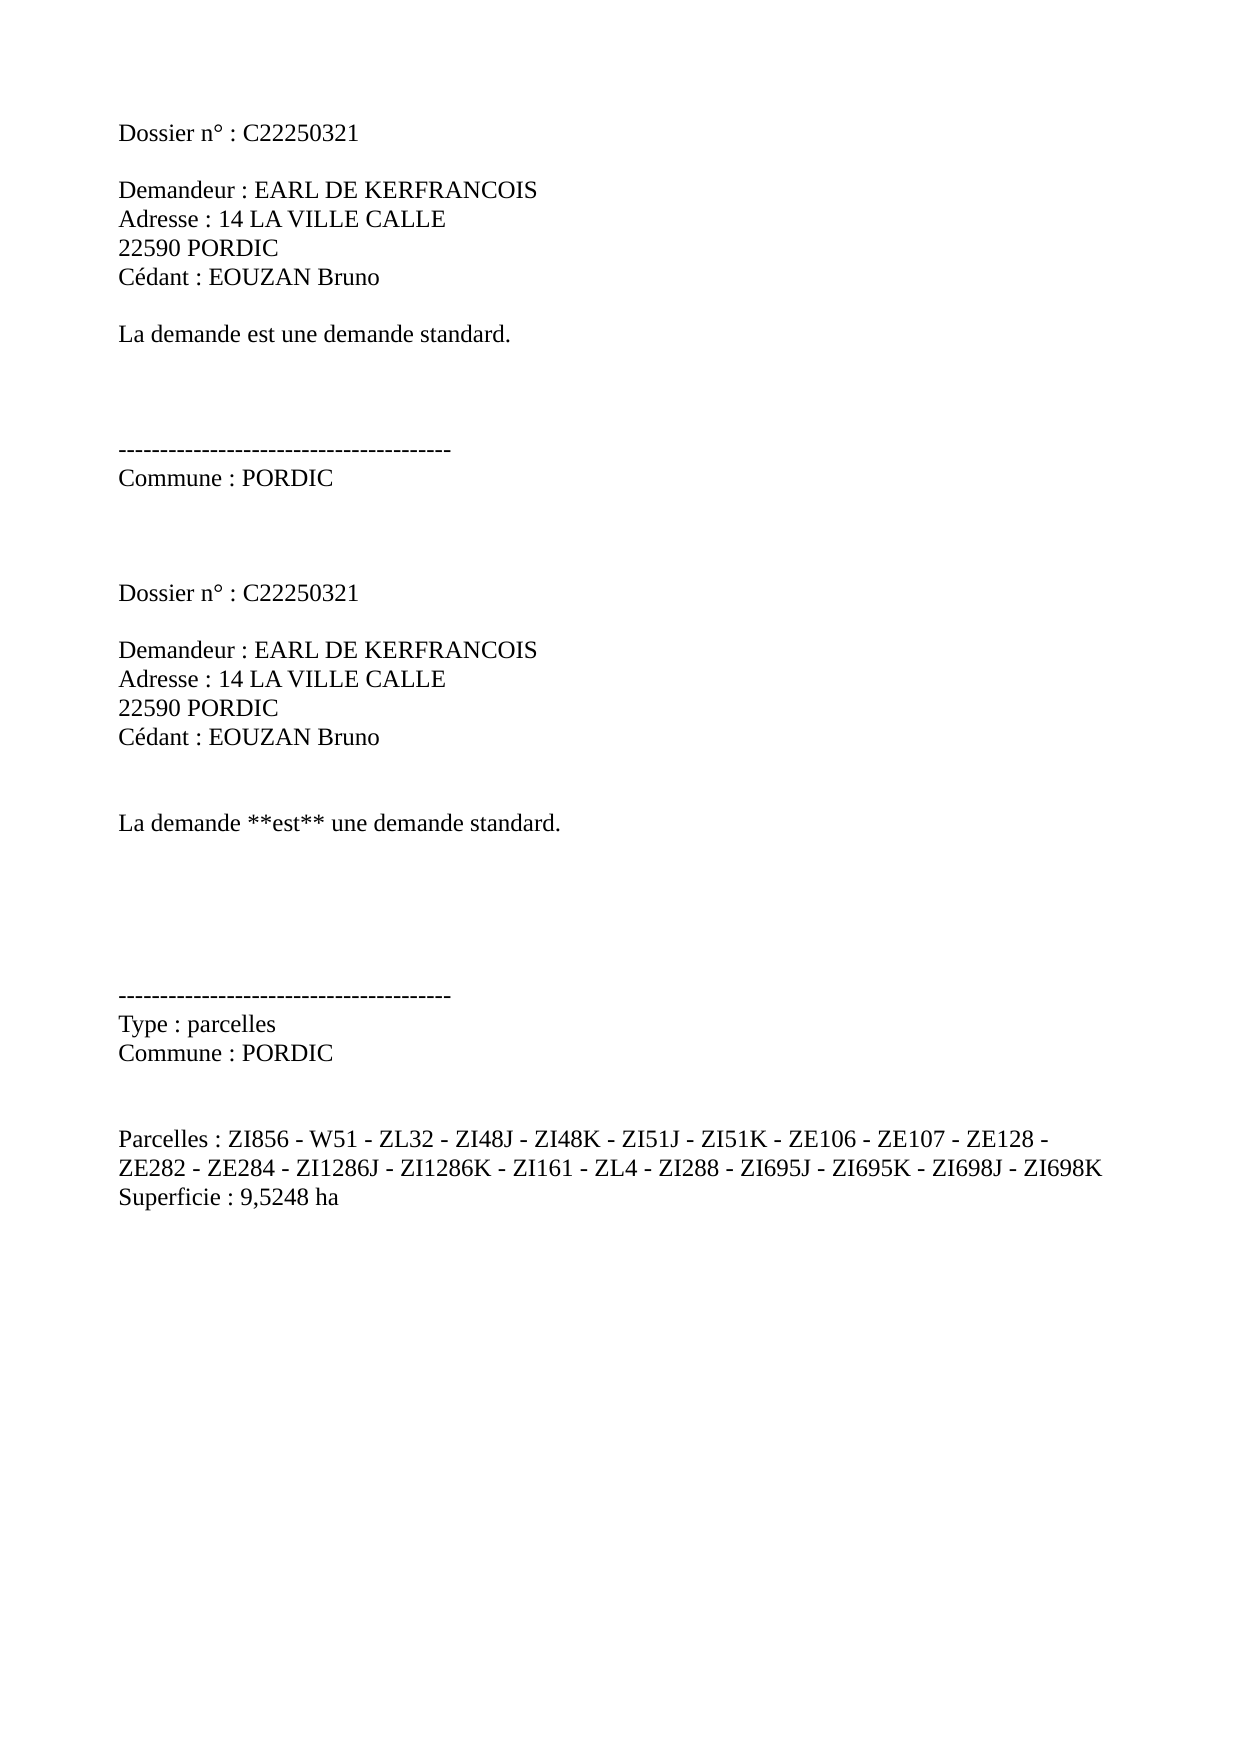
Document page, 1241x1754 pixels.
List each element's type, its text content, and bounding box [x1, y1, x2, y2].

text Commune : PORDIC [118, 1038, 1122, 1067]
text Type : parcelles [118, 1009, 1122, 1038]
text Parcelles : ZI856 - W51 - ZL32 - ZI48J - ZI48K - ZI51J - ZI51K - ZE106 - ZE107 - ZE128 - ZE282 - ZE284 - ZI1286J - ZI1286K - ZI161 - ZL4 - ZI288 - ZI695J - ZI695K - ZI698J - ZI698K [118, 1124, 1122, 1182]
text Dossier n° : C22250321 [118, 578, 1122, 607]
text Dossier n° : C22250321 [118, 118, 1122, 147]
text Adresse : 14 LA VILLE CALLE 22590 PORDIC [118, 204, 1122, 262]
text Commune : PORDIC [118, 463, 1122, 492]
text La demande **est** une demande standard. [118, 808, 1122, 837]
text ---------------------------------------- [118, 981, 1122, 1009]
text ---------------------------------------- [118, 434, 1122, 463]
text La demande est une demande standard. [118, 319, 1122, 377]
text Demandeur : EARL DE KERFRANCOIS [118, 636, 1122, 664]
text Cédant : EOUZAN Bruno [118, 262, 1122, 291]
text Adresse : 14 LA VILLE CALLE 22590 PORDIC [118, 664, 1122, 722]
text Superficie : 9,5248 ha [118, 1182, 1122, 1211]
text Cédant : EOUZAN Bruno [118, 722, 1122, 751]
text Demandeur : EARL DE KERFRANCOIS [118, 176, 1122, 204]
